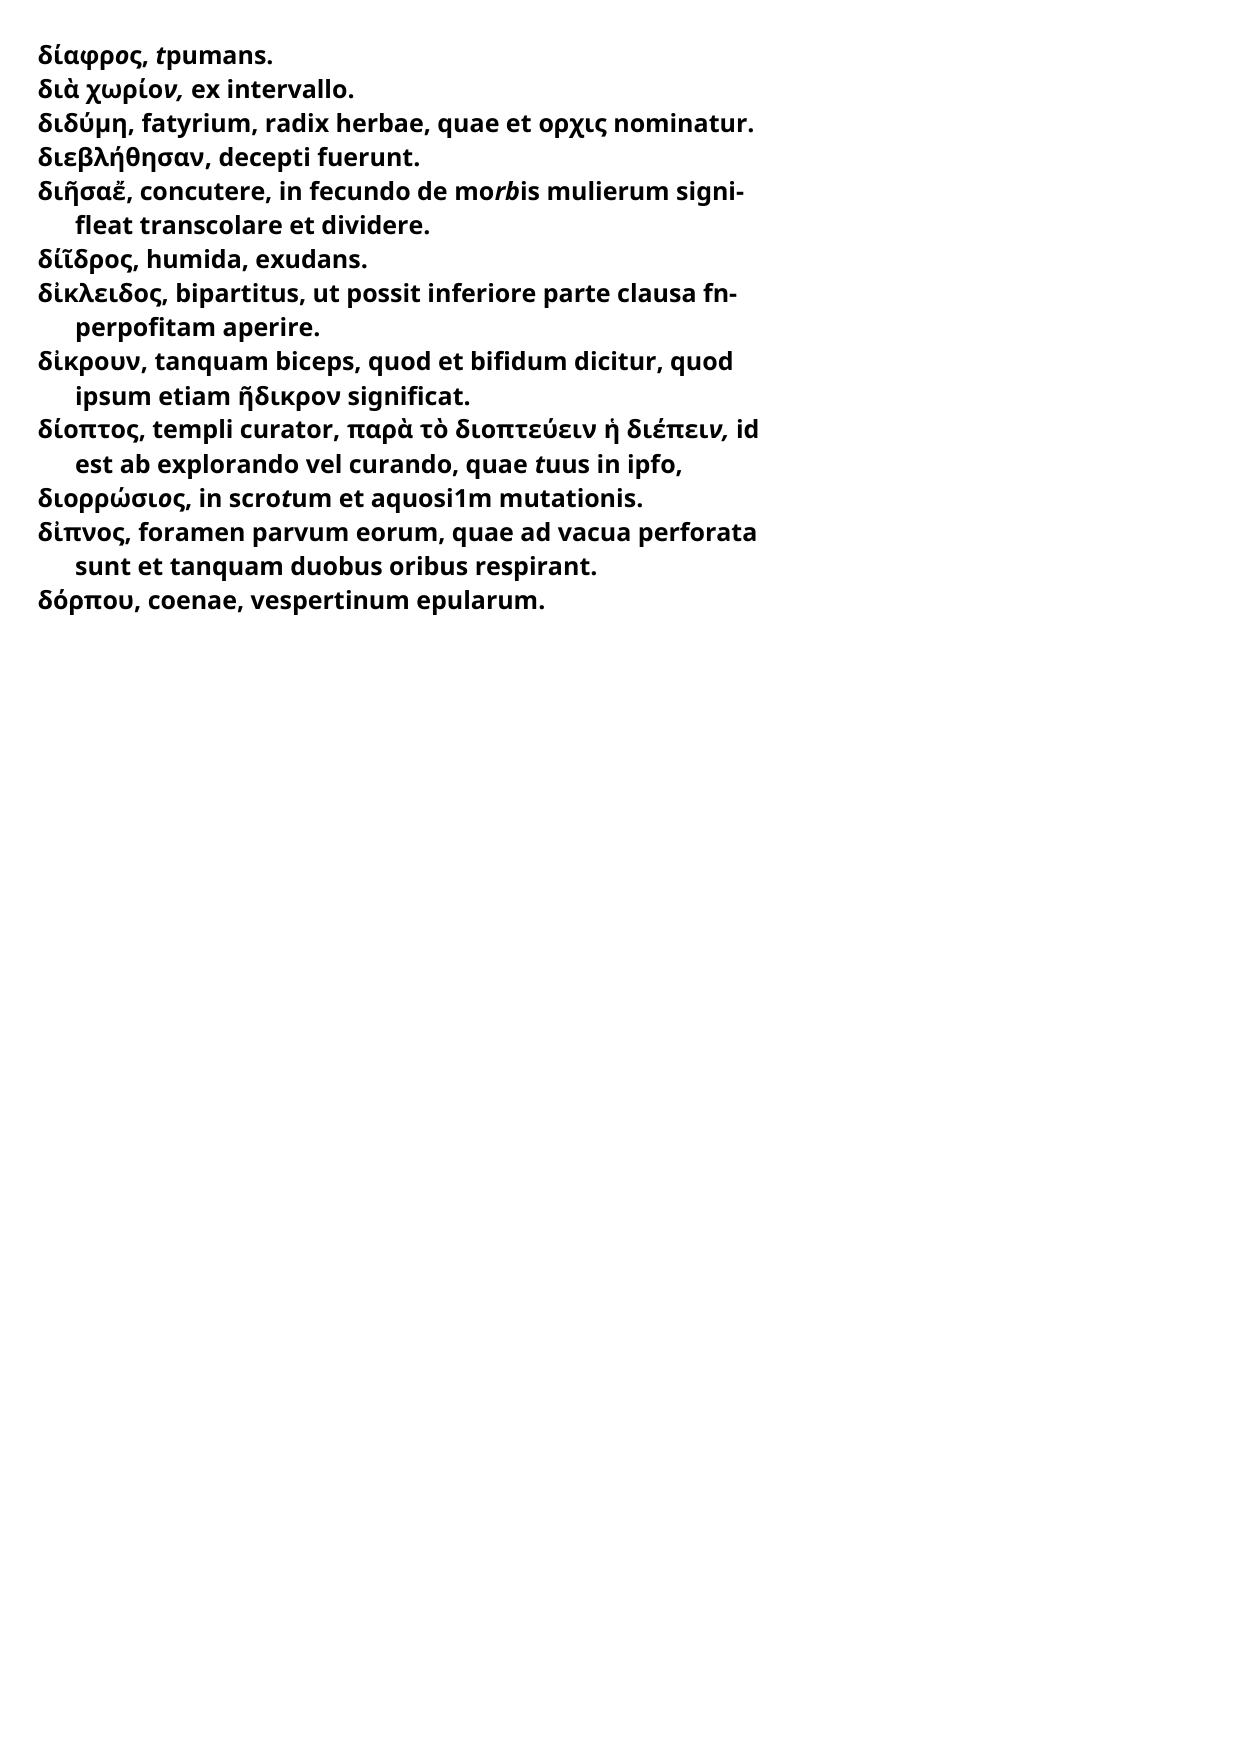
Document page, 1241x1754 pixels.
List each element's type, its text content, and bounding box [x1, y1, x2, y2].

text διὰ χωρίον, ex intervallo. [37, 72, 1203, 106]
text δἰκρουν, tanquam biceps, quod et bifidum dicitur, quod ipsum etiam ῆδικρον significat. [37, 344, 1203, 412]
text διεβλήθησαν, decepti fuerunt. [37, 140, 1203, 174]
text δἰκλειδος, bipartitus, ut possit inferiore parte clausa fn- perpofitam aperire. [37, 276, 1203, 344]
text διορρώσιος, in scrotum et aquosi1m mutationis. [37, 480, 1203, 514]
text δίοπτος, templi curator, παρὰ τὸ διοπτεύειν ἡ διέπειν, id est ab explorando vel curando, quae tuus in ipfo, [37, 412, 1203, 480]
text δόρπου, coenae, vespertinum epularum. [37, 582, 1203, 617]
text διδύμη, fatyrium, radix herbae, quae et ορχις nominatur. [37, 106, 1203, 140]
text δίαφρος, tpumans. [37, 37, 1203, 72]
text δίῖδρος, humida, exudans. [37, 242, 1203, 276]
text διῆσαἔ, concutere, in fecundo de morbis mulierum signi- fleat transcolare et dividere. [37, 174, 1203, 242]
text δἰπνος, foramen parvum eorum, quae ad vacua perforata sunt et tanquam duobus oribus respirant. [37, 514, 1203, 582]
